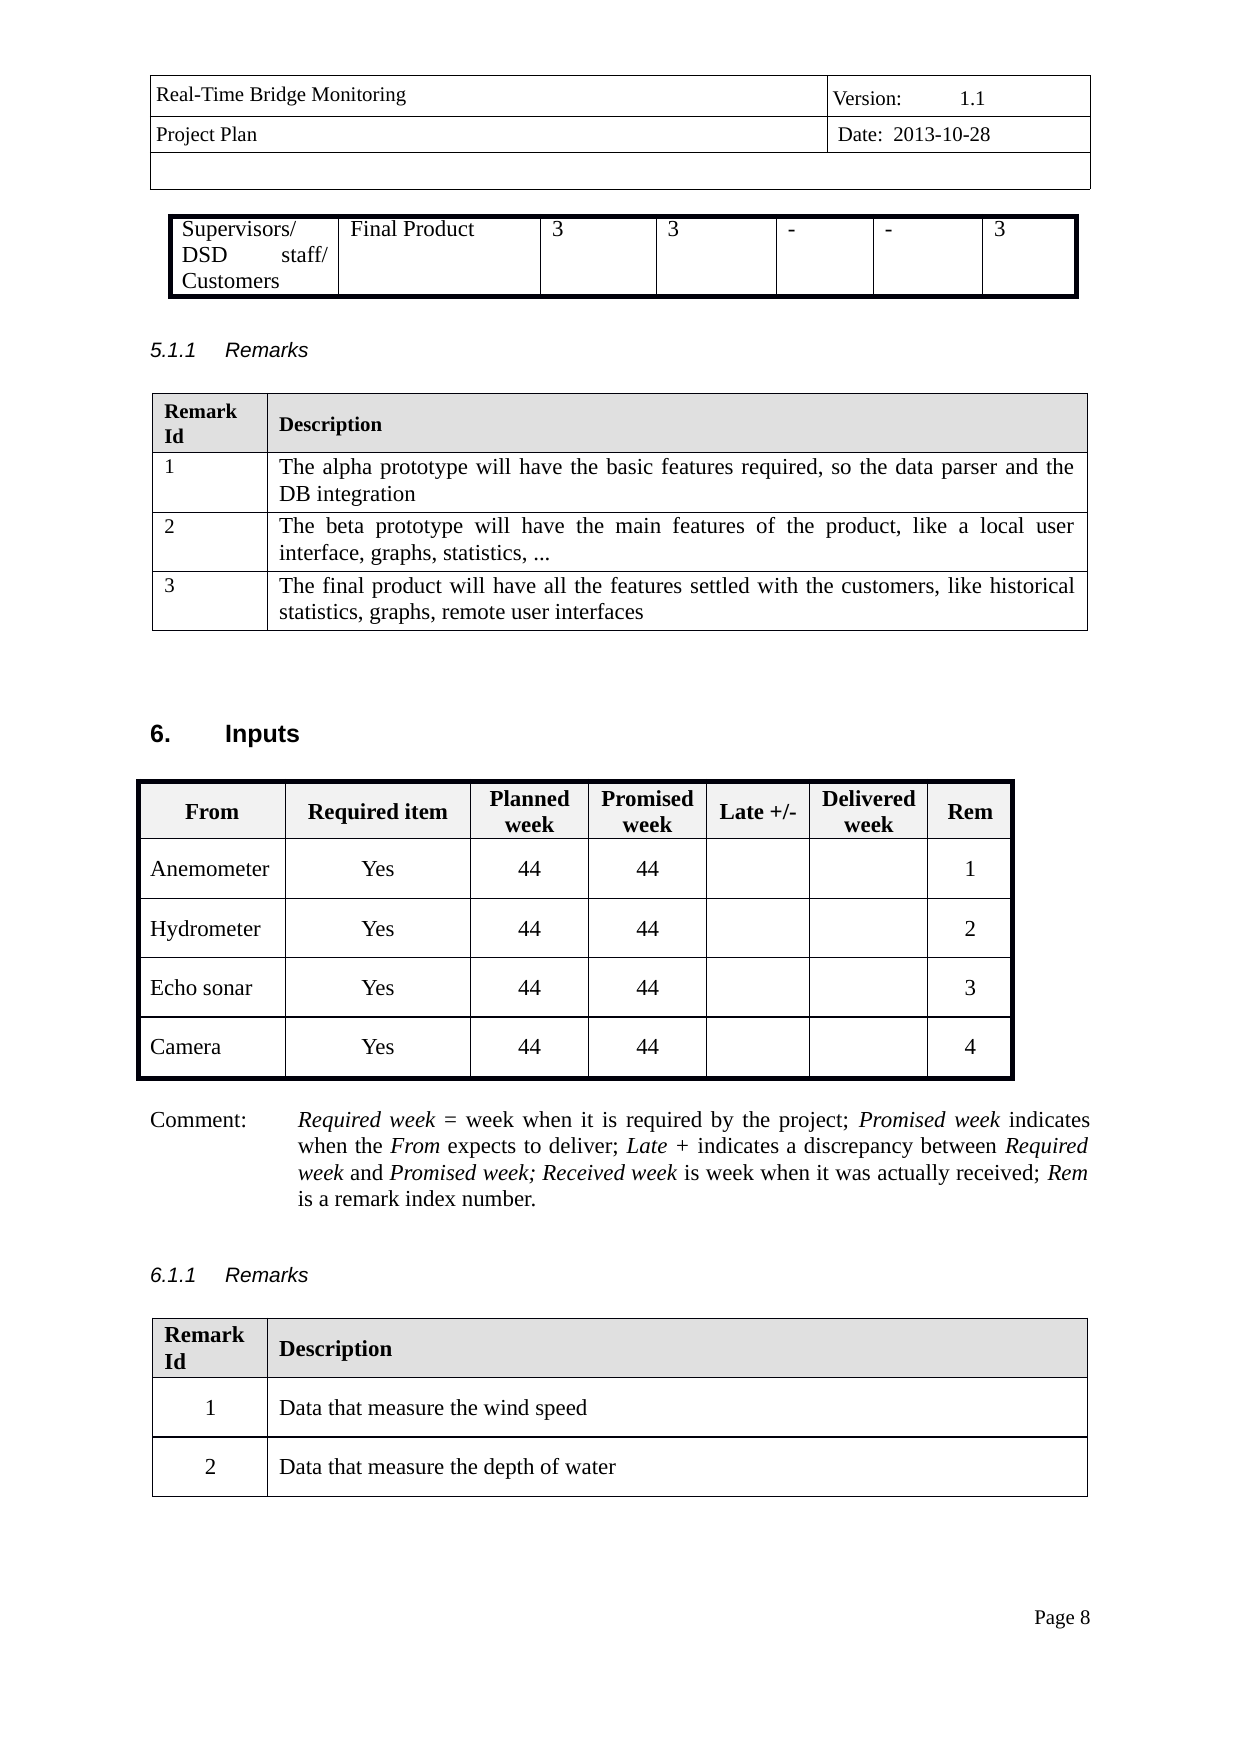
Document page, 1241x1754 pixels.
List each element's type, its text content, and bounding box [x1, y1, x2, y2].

table_cell Yes [286, 1018, 470, 1076]
table_cell Yes [286, 899, 470, 957]
table_cell 44 [471, 958, 588, 1016]
table_cell Hydrometer [141, 899, 285, 957]
table_cell - [777, 219, 873, 294]
table_cell Anemometer [141, 839, 285, 898]
table_cell Echo sonar [141, 958, 285, 1016]
table_cell Camera [141, 1018, 285, 1076]
table_cell 44 [471, 839, 588, 898]
table_cell [810, 899, 927, 957]
table_header Delivered week [810, 784, 927, 838]
table_cell 1 [153, 1378, 267, 1436]
table_header Description [268, 394, 1087, 452]
table_cell 44 [589, 958, 706, 1016]
table_cell The beta prototype will have the main features of the product, like a local user interface, graphs, statistics, ... [268, 513, 1087, 571]
table_cell 2 [928, 899, 1010, 957]
table_cell [707, 839, 809, 898]
table_cell Data that measure the depth of water [268, 1438, 1087, 1496]
table_cell 1 [928, 839, 1010, 898]
table_cell 4 [928, 1018, 1010, 1076]
table_cell 2 [153, 1438, 267, 1496]
table_cell 3 [153, 572, 267, 630]
table_cell 44 [471, 899, 588, 957]
table_cell [707, 899, 809, 957]
table_cell - [874, 219, 982, 294]
table_cell [810, 958, 927, 1016]
table_cell 44 [589, 1018, 706, 1076]
table_cell 3 [657, 219, 776, 294]
table_cell 3 [928, 958, 1010, 1016]
table_cell 44 [589, 899, 706, 957]
table_cell 44 [589, 839, 706, 898]
table_cell [707, 1018, 809, 1076]
table_cell Final Product [339, 219, 540, 294]
subtitle Inputs [150, 719, 1090, 748]
subtitle Remarks [150, 337, 1090, 362]
table_cell Yes [286, 958, 470, 1016]
table_cell [707, 958, 809, 1016]
table_header Promised week [589, 784, 706, 838]
table_header Planned week [471, 784, 588, 838]
table_header Late +/- [707, 784, 809, 838]
text Comment: Required week = week when it is required by the project; Promised week indicates when the From expects to deliver; Late + indicates a discrepancy between Required week and Promised week; Received week is week when it was actually received; Rem is a remark index number. [150, 1106, 1090, 1211]
subtitle Remarks [150, 1261, 1090, 1286]
table_cell Data that measure the wind speed [268, 1378, 1087, 1436]
table_cell [810, 1018, 927, 1076]
table_header Remark Id [153, 1319, 267, 1377]
table_cell [810, 839, 927, 898]
table_header Description [268, 1319, 1087, 1377]
table_header Required item [286, 784, 470, 838]
table_header Remark Id [153, 394, 267, 452]
table_cell Supervisors/ DSD staff/ Customers [173, 219, 338, 294]
table_cell 2 [153, 513, 267, 571]
table_cell 1 [153, 453, 267, 512]
table_cell Yes [286, 839, 470, 898]
table_cell The alpha prototype will have the basic features required, so the data parser and the DB integration [268, 453, 1087, 512]
table_cell 3 [541, 219, 656, 294]
table_cell 3 [983, 219, 1074, 294]
table_header Rem [928, 784, 1010, 838]
table_cell 44 [471, 1018, 588, 1076]
table_cell The final product will have all the features settled with the customers, like historical statistics, graphs, remote user interfaces [268, 572, 1087, 630]
table_header From [141, 784, 285, 838]
